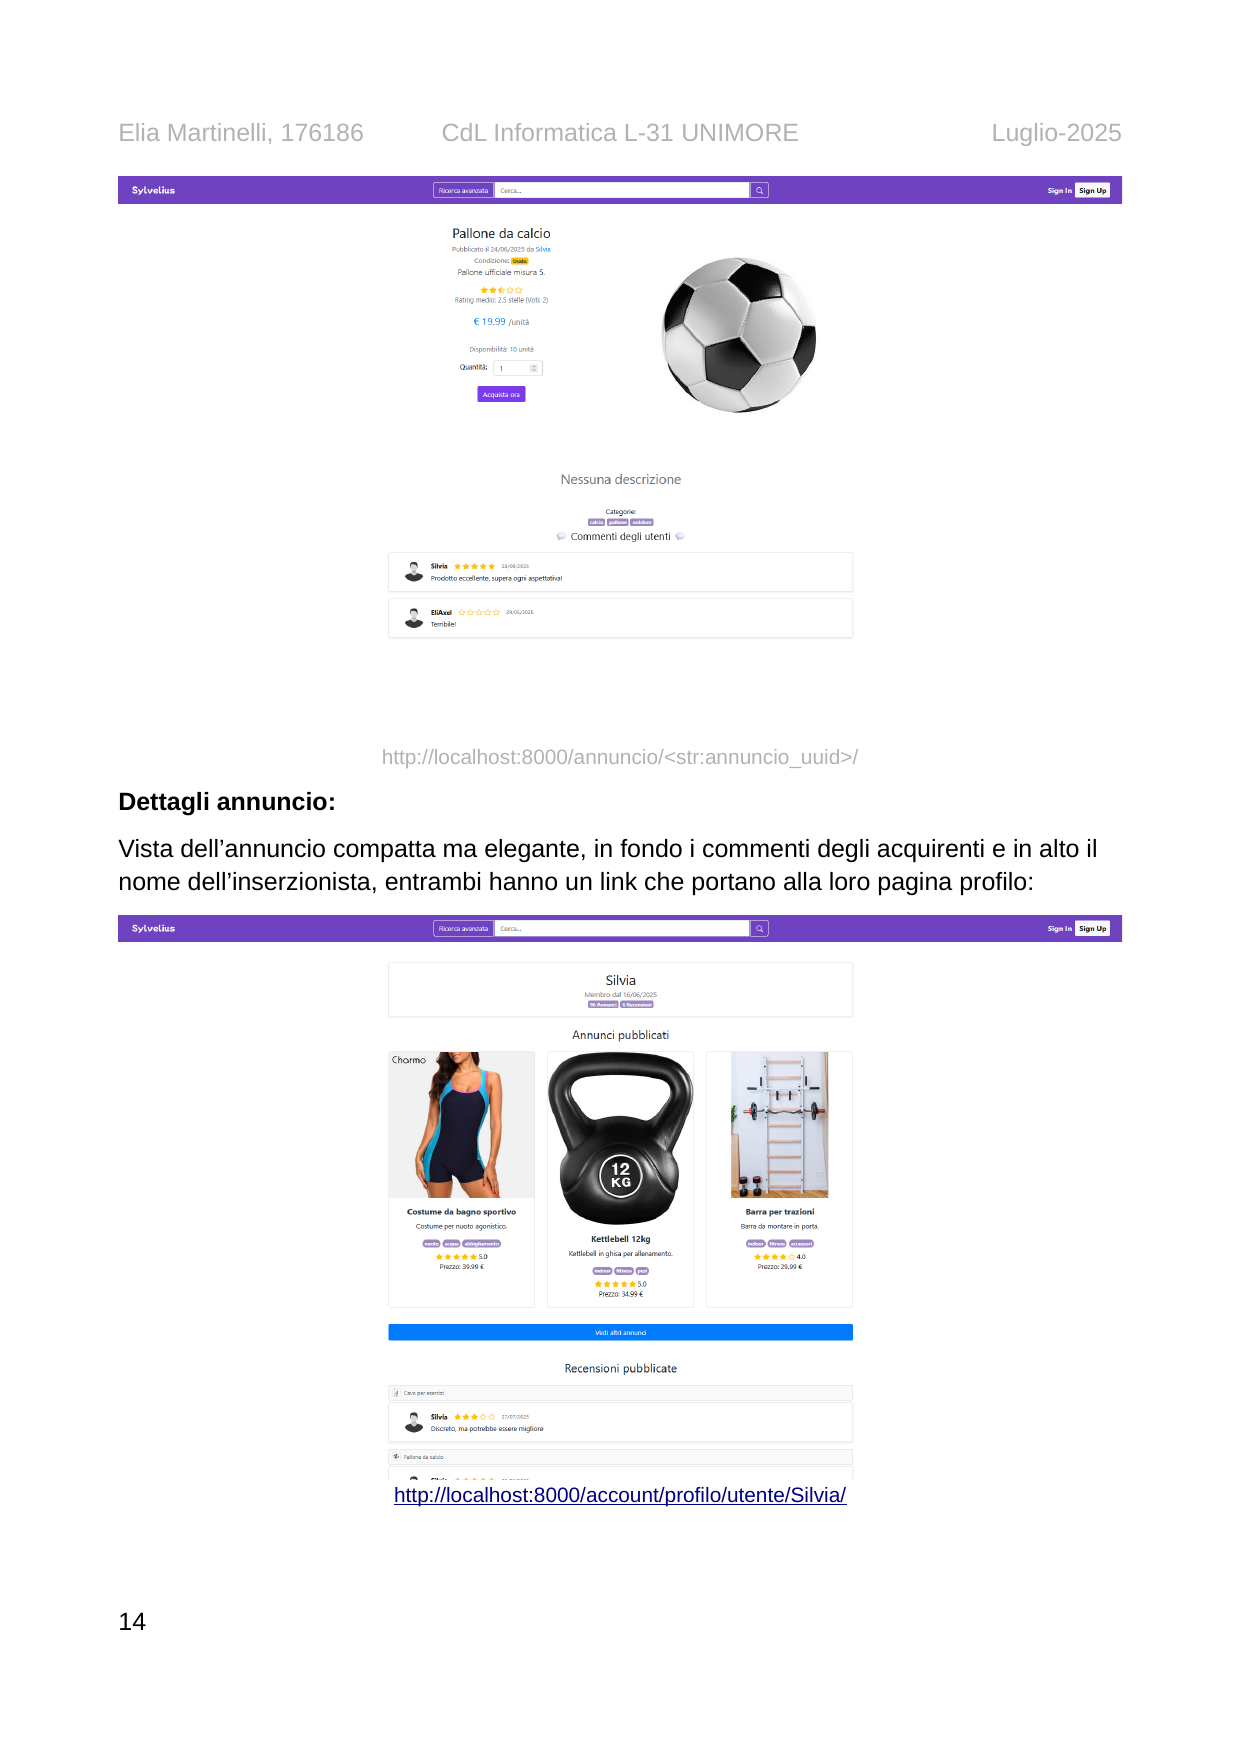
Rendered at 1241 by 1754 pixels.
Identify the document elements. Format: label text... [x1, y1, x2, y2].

picture [118, 915, 1123, 1480]
text http://localhost:8000/annuncio/<str:annuncio_uuid>/ [118, 741, 1122, 768]
text http://localhost:8000/account/profilo/utente/Silvia/ [118, 1480, 1122, 1507]
picture [118, 176, 1123, 741]
text Dettagli annuncio: [118, 787, 1122, 815]
text Vista dell’annuncio compatta ma elegante, in fondo i commenti degli acquirenti e in alto il nome dell’inserzionista, entrambi hanno un link che portano alla loro pagina profilo: [118, 834, 1122, 896]
